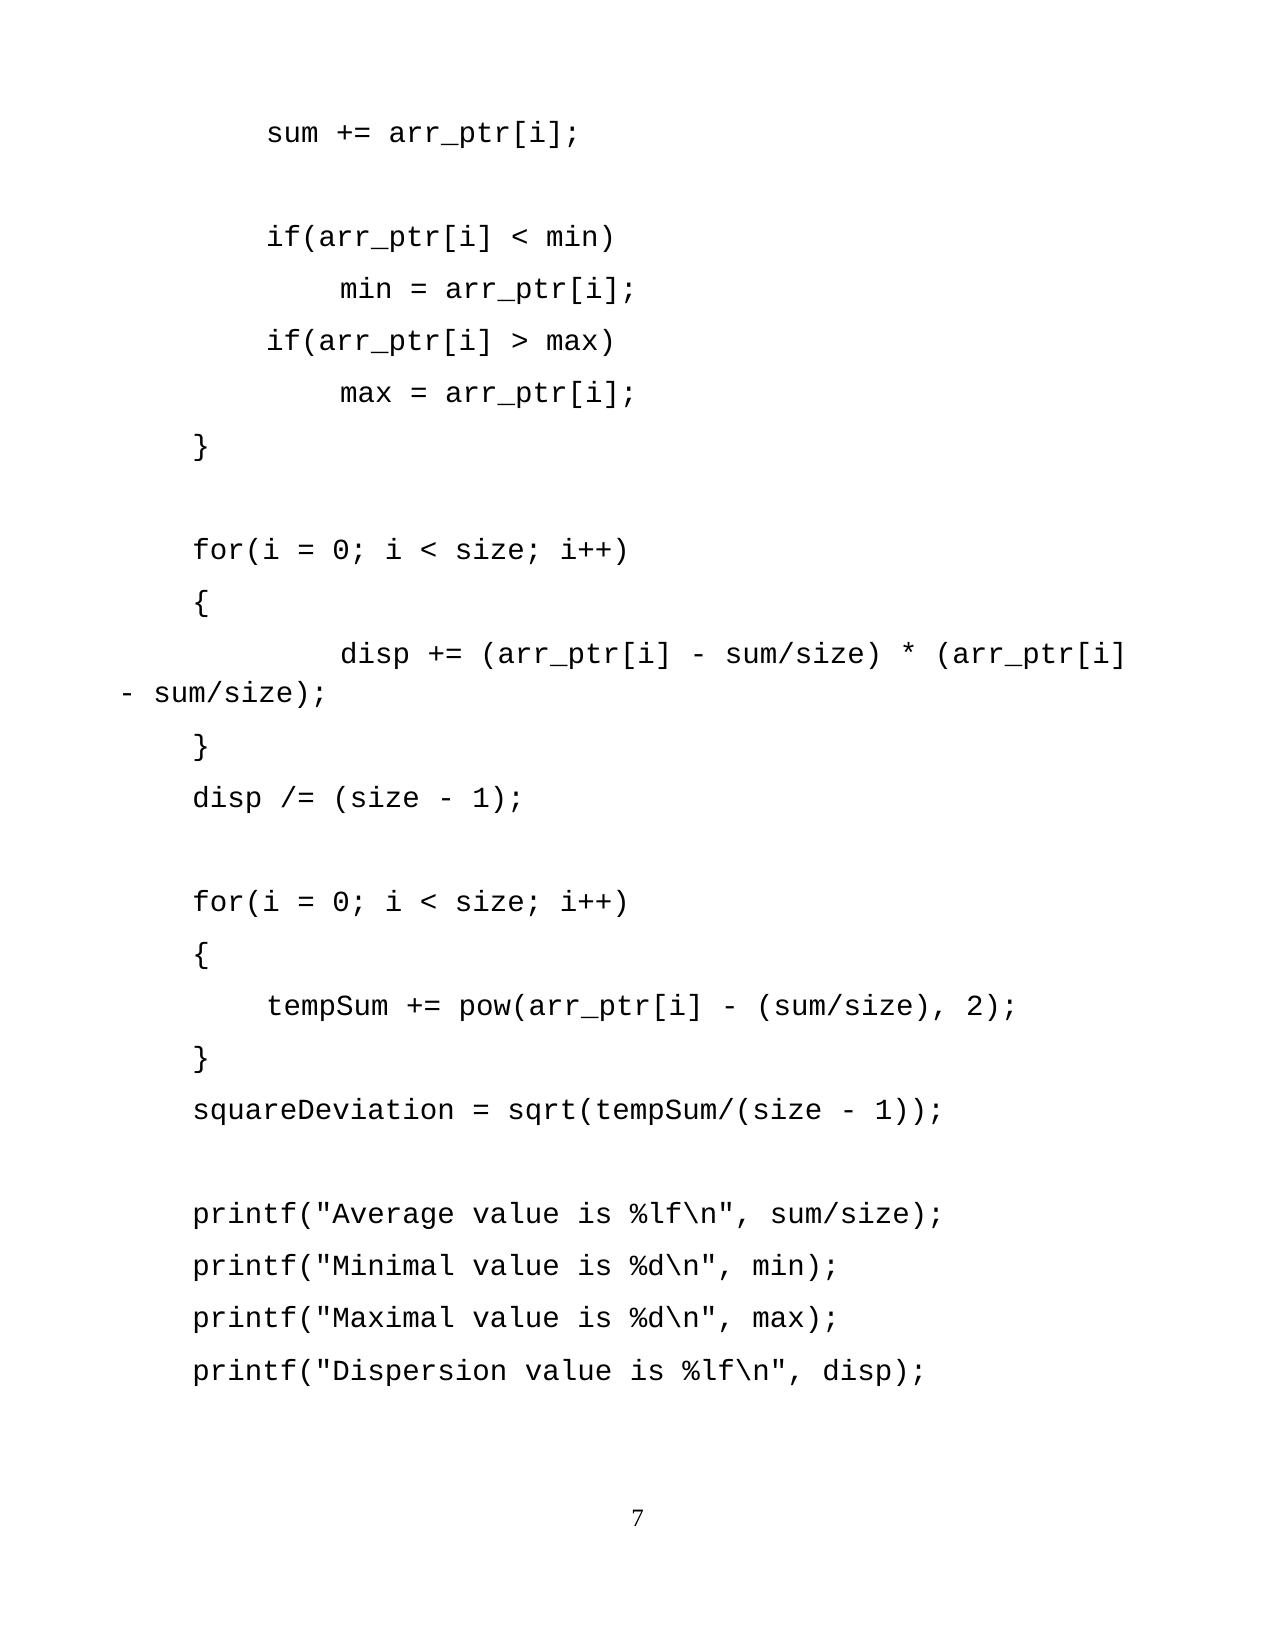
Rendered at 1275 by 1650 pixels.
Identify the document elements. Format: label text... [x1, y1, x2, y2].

text squareDeviation = sqrt(tempSum/(size - 1)); [118, 1095, 1157, 1128]
text printf("Minimal value is %d\n", min); [118, 1251, 1157, 1284]
text } [118, 1043, 1157, 1076]
text min = arr_ptr[i]; [118, 274, 1157, 307]
text disp += (arr_ptr[i] - sum/size) * (arr_ptr[i] - sum/size); [118, 639, 1157, 712]
text } [118, 731, 1157, 764]
text max = arr_ptr[i]; [118, 378, 1157, 412]
text printf("Average value is %lf\n", sum/size); [118, 1199, 1157, 1232]
text for(i = 0; i < size; i++) [118, 535, 1157, 568]
text tempSum += pow(arr_ptr[i] - (sum/size), 2); [118, 991, 1157, 1024]
text for(i = 0; i < size; i++) [118, 887, 1157, 920]
text if(arr_ptr[i] < min) [118, 222, 1157, 255]
text sum += arr_ptr[i]; [118, 118, 1157, 151]
text printf("Maximal value is %d\n", max); [118, 1303, 1157, 1337]
text { [118, 939, 1157, 972]
text } [118, 431, 1157, 464]
text if(arr_ptr[i] > max) [118, 326, 1157, 359]
text printf("Dispersion value is %lf\n", disp); [118, 1356, 1157, 1389]
text disp /= (size - 1); [118, 783, 1157, 816]
text { [118, 587, 1157, 620]
